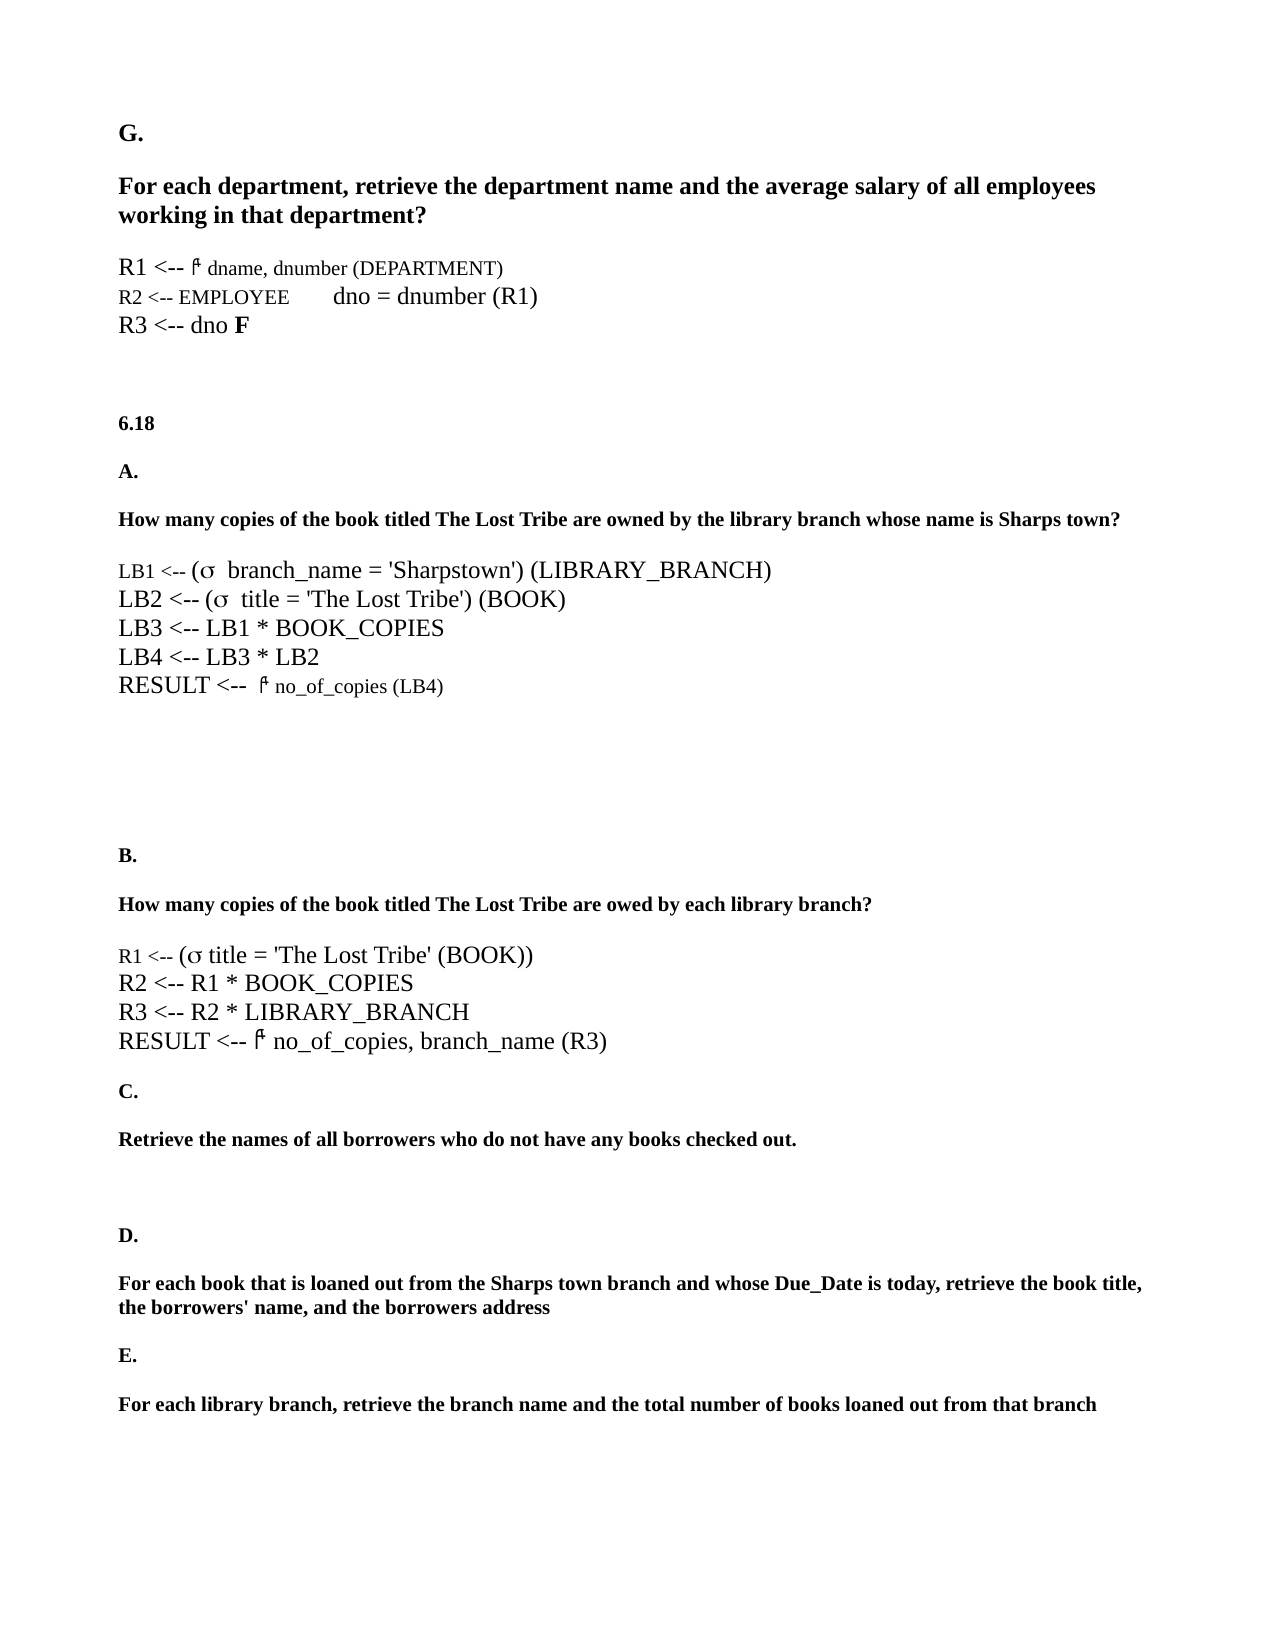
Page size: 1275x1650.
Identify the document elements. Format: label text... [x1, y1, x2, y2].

text R1 <-- ( title = 'The Lost Tribe' (BOOK)) [118, 940, 1157, 968]
text LB1 <-- ( branch_name = 'Sharpstown') (LIBRARY_BRANCH) [118, 555, 1157, 584]
text 6.18 [118, 411, 1157, 435]
text R2 <-- EMPLOYEE dno = dnumber (R1) [118, 281, 1157, 310]
text G. [118, 118, 1157, 147]
text LB3 <-- LB1 * BOOK_COPIES [118, 613, 1157, 642]
text LB4 <-- LB3 * LB2 [118, 642, 1157, 670]
text A. [118, 459, 1157, 483]
text R1 <-- 𐀄 dname, dnumber (DEPARTMENT) [118, 252, 1157, 281]
text For each department, retrieve the department name and the average salary of all employees working in that department? [118, 171, 1157, 228]
text How many copies of the book titled The Lost Tribe are owned by the library branch whose name is Sharps town? [118, 507, 1157, 531]
text RESULT <-- 𐀄 no_of_copies (LB4) [118, 670, 1157, 699]
text LB2 <-- ( title = 'The Lost Tribe') (BOOK) [118, 584, 1157, 613]
text R3 <-- dno F [118, 310, 1157, 339]
text R3 <-- R2 * LIBRARY_BRANCH [118, 997, 1157, 1026]
text How many copies of the book titled The Lost Tribe are owed by each library branch? [118, 892, 1157, 916]
text RESULT <-- 𐀄 no_of_copies, branch_name (R3) [118, 1026, 1157, 1055]
text E. [118, 1343, 1157, 1367]
text D. [118, 1223, 1157, 1247]
text C. [118, 1079, 1157, 1103]
text For each library branch, retrieve the branch name and the total number of books loaned out from that branch [118, 1392, 1157, 1416]
text For each book that is loaned out from the Sharps town branch and whose Due_Date is today, retrieve the book title, the borrowers' name, and the borrowers address [118, 1271, 1157, 1319]
text Retrieve the names of all borrowers who do not have any books checked out. [118, 1127, 1157, 1151]
text B. [118, 843, 1157, 867]
text R2 <-- R1 * BOOK_COPIES [118, 968, 1157, 997]
